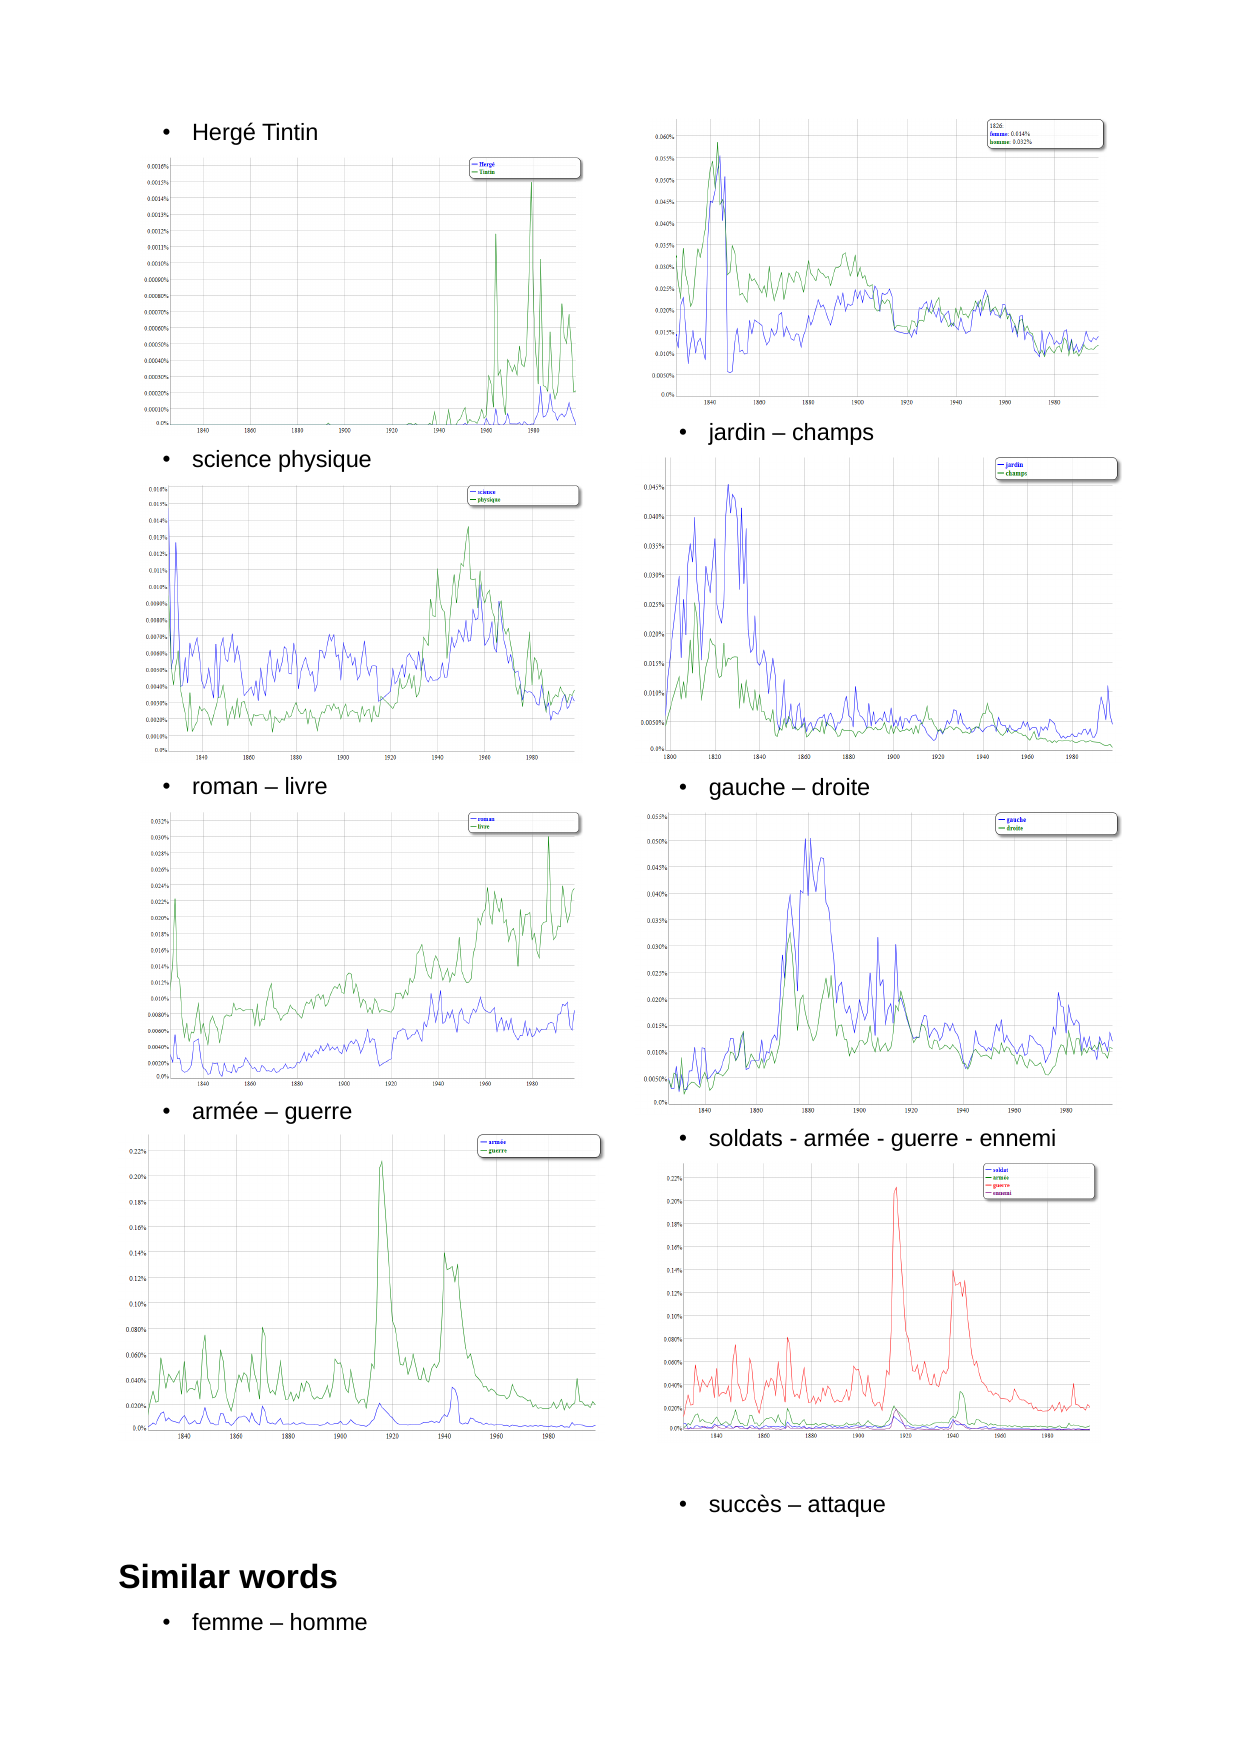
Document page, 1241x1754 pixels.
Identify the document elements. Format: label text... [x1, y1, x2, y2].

picture [118, 1134, 606, 1441]
picture [140, 155, 584, 436]
picture [634, 810, 1123, 1115]
list soldats - armée - guerre - ennemi [679, 1115, 1122, 1151]
picture [649, 118, 1108, 408]
picture [656, 1161, 1100, 1443]
list roman – livre [162, 483, 605, 800]
subtitle Similar words [118, 1557, 605, 1596]
list jardin – champs [679, 118, 1122, 445]
list femme – homme [162, 1608, 605, 1636]
list armée – guerre [162, 810, 605, 1124]
picture [140, 810, 584, 1088]
list Hergé Tintin [162, 118, 605, 145]
picture [140, 483, 584, 763]
list science physique [162, 155, 605, 473]
list gauche – droite [679, 763, 1122, 800]
picture [634, 455, 1123, 763]
list succès – attaque [679, 1490, 1122, 1517]
